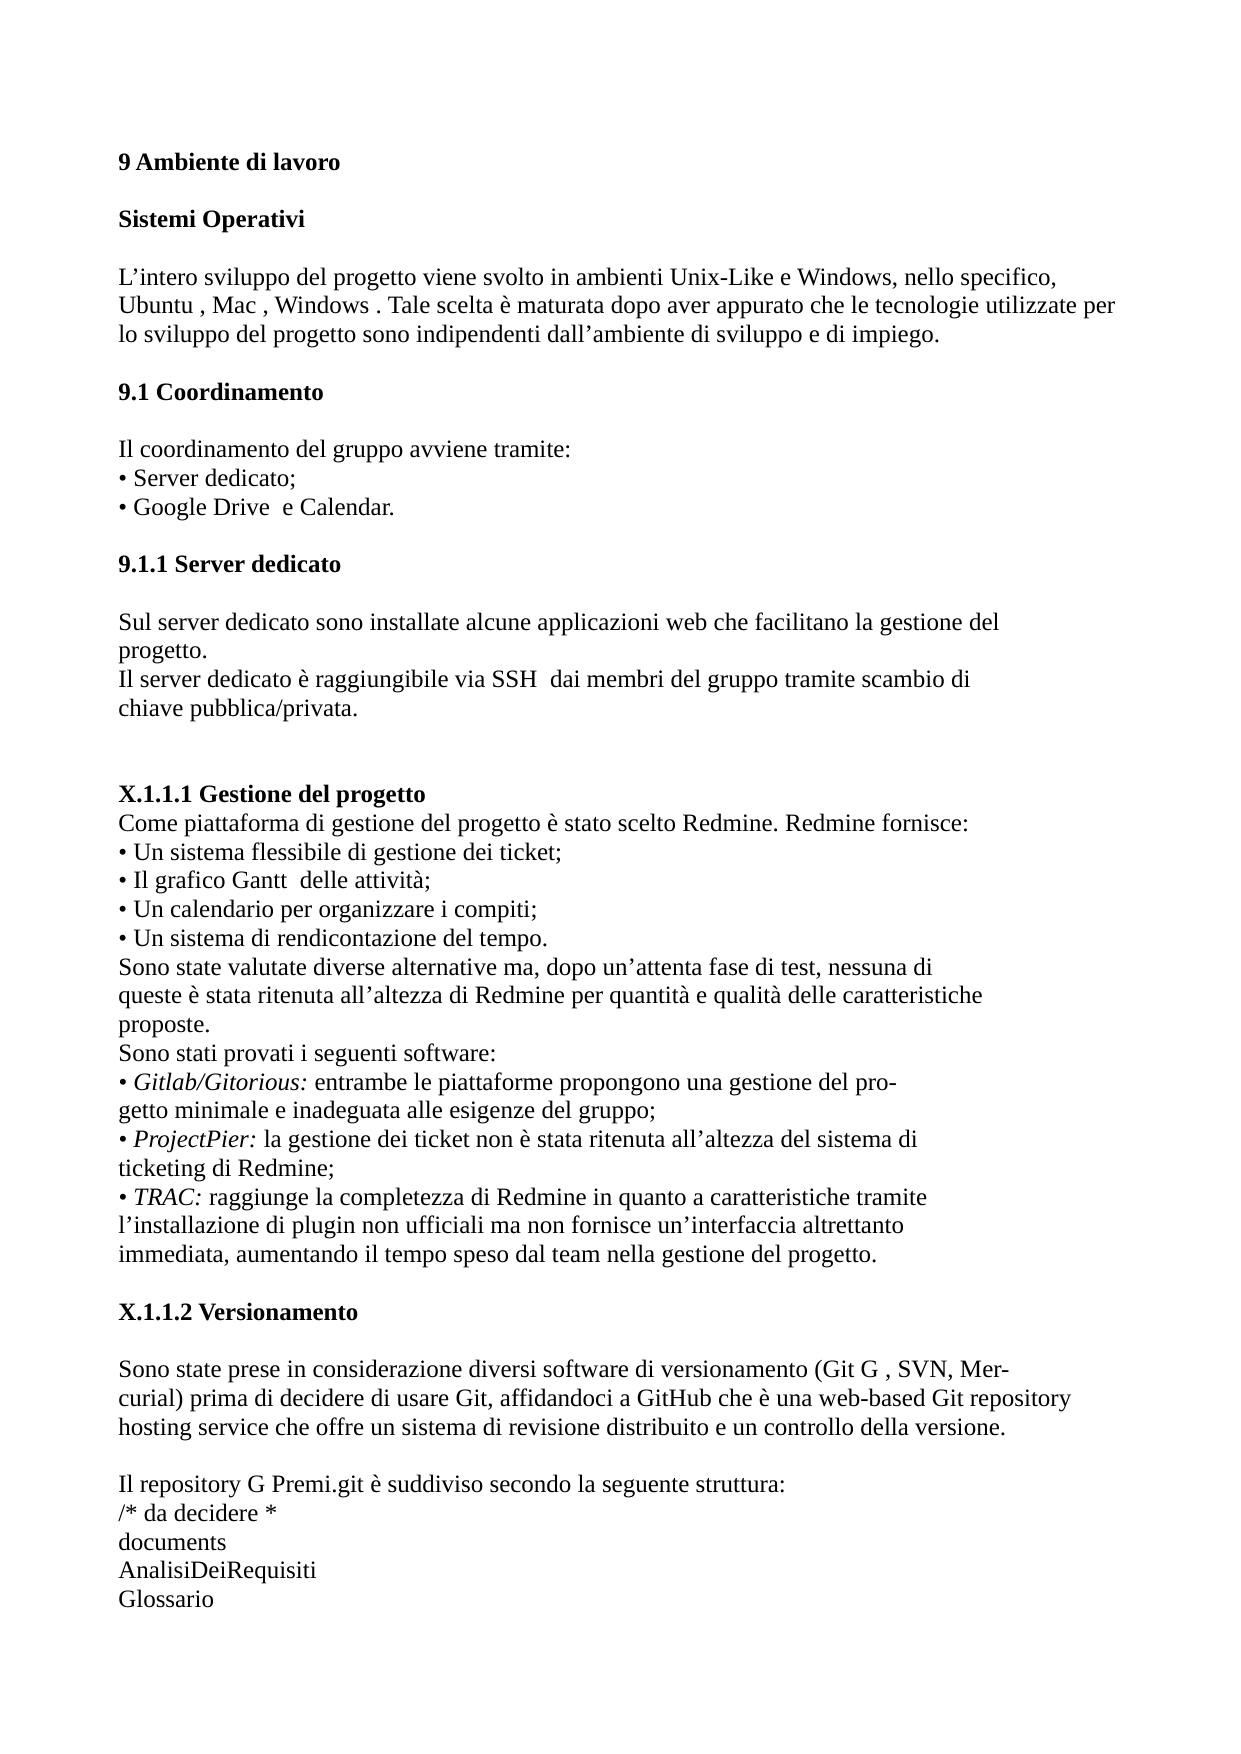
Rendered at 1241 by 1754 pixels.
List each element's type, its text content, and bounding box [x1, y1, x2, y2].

text queste è stata ritenuta all’altezza di Redmine per quantità e qualità delle caratteristiche [118, 981, 1122, 1009]
text • Server dedicato; [118, 463, 1122, 492]
text 9.1.1 Server dedicato [118, 549, 1122, 578]
text proposte. [118, 1009, 1122, 1038]
text immediata, aumentando il tempo speso dal team nella gestione del progetto. [118, 1239, 1122, 1268]
text progetto. [118, 636, 1122, 664]
text l’installazione di plugin non ufficiali ma non fornisce un’interfaccia altrettanto [118, 1211, 1122, 1239]
text 9.1 Coordinamento [118, 377, 1122, 406]
text • Un sistema di rendicontazione del tempo. [118, 923, 1122, 952]
text L’intero sviluppo del progetto viene svolto in ambienti Unix-Like e Windows, nello specifico, Ubuntu , Mac , Windows . Tale scelta è maturata dopo aver appurato che le tecnologie utilizzate per lo sviluppo del progetto sono indipendenti dall’ambiente di sviluppo e di impiego. [118, 262, 1122, 348]
text getto minimale e inadeguata alle esigenze del gruppo; [118, 1096, 1122, 1124]
text Come piattaforma di gestione del progetto è stato scelto Redmine. Redmine fornisce: [118, 808, 1122, 837]
text documents [118, 1527, 1122, 1556]
text curial) prima di decidere di usare Git, affidandoci a GitHub che è una web-based Git repository hosting service che offre un sistema di revisione distribuito e un controllo della versione. [118, 1383, 1122, 1441]
text Il coordinamento del gruppo avviene tramite: [118, 434, 1122, 463]
text • Google Drive e Calendar. [118, 492, 1122, 521]
text Sono state prese in considerazione diversi software di versionamento (Git G , SVN, Mer- [118, 1354, 1122, 1383]
text Il repository G Premi.git è suddiviso secondo la seguente struttura: [118, 1469, 1122, 1498]
text Sul server dedicato sono installate alcune applicazioni web che facilitano la gestione del [118, 607, 1122, 636]
text AnalisiDeiRequisiti [118, 1556, 1122, 1584]
text chiave pubblica/privata. [118, 693, 1122, 722]
text X.1.1.2 Versionamento [118, 1297, 1122, 1326]
text Sono state valutate diverse alternative ma, dopo un’attenta fase di test, nessuna di [118, 952, 1122, 981]
text /* da decidere * [118, 1498, 1122, 1527]
text 9 Ambiente di lavoro [118, 147, 1122, 176]
text ticketing di Redmine; [118, 1153, 1122, 1182]
text Sono stati provati i seguenti software: [118, 1038, 1122, 1067]
text • Un sistema flessibile di gestione dei ticket; [118, 837, 1122, 866]
text Glossario [118, 1584, 1122, 1613]
text X.1.1.1 Gestione del progetto [118, 779, 1122, 808]
text • ProjectPier: la gestione dei ticket non è stata ritenuta all’altezza del sistema di [118, 1124, 1122, 1153]
text • Gitlab/Gitorious: entrambe le piattaforme propongono una gestione del pro- [118, 1067, 1122, 1096]
text • TRAC: raggiunge la completezza di Redmine in quanto a caratteristiche tramite [118, 1182, 1122, 1211]
text • Un calendario per organizzare i compiti; [118, 894, 1122, 923]
text Sistemi Operativi [118, 204, 1122, 233]
text • Il grafico Gantt delle attività; [118, 866, 1122, 894]
text Il server dedicato è raggiungibile via SSH dai membri del gruppo tramite scambio di [118, 664, 1122, 693]
